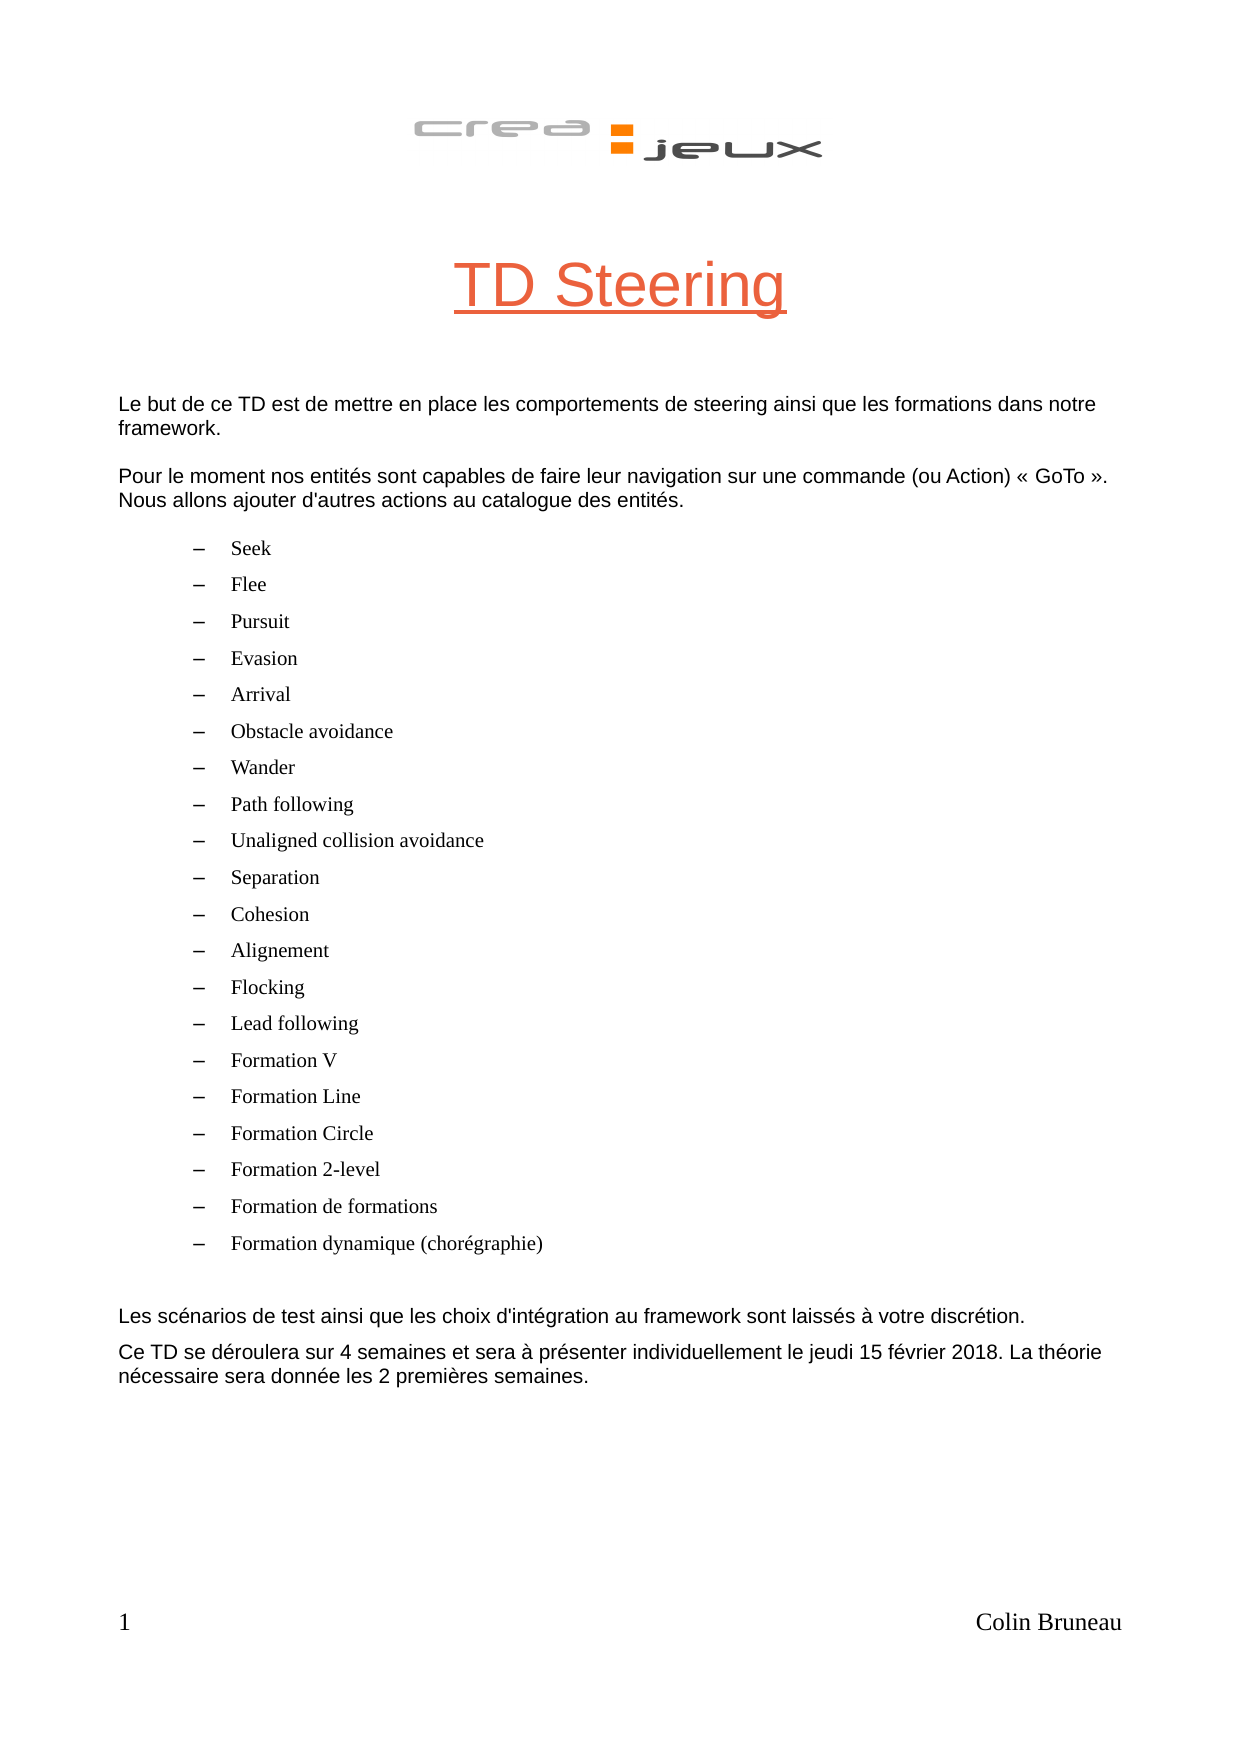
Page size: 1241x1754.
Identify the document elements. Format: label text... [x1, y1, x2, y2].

text Ce TD se déroulera sur 4 semaines et sera à présenter individuellement le jeudi 15 février 2018. La théorie nécessaire sera donnée les 2 premières semaines. [118, 1340, 1122, 1388]
list Flee [193, 572, 1122, 596]
picture [407, 118, 834, 166]
list Pursuit [193, 609, 1122, 633]
text Pour le moment nos entités sont capables de faire leur navigation sur une commande (ou Action) « GoTo ». [118, 464, 1122, 488]
list Path following [193, 792, 1122, 816]
list Cohesion [193, 901, 1122, 926]
list Seek [193, 536, 1122, 560]
list Formation Line [193, 1084, 1122, 1108]
list Alignement [193, 938, 1122, 962]
text TD Steering [118, 248, 1122, 320]
text Nous allons ajouter d'autres actions au catalogue des entités. [118, 488, 1122, 512]
text Les scénarios de test ainsi que les choix d'intégration au framework sont laissés à votre discrétion. [118, 1303, 1122, 1327]
text Le but de ce TD est de mettre en place les comportements de steering ainsi que les formations dans notre framework. [118, 392, 1122, 440]
list Formation Circle [193, 1121, 1122, 1145]
list Formation 2-level [193, 1157, 1122, 1181]
list Evasion [193, 646, 1122, 669]
list Unaligned collision avoidance [193, 828, 1122, 852]
list Obstacle avoidance [193, 719, 1122, 743]
list Separation [193, 865, 1122, 889]
list Arrival [193, 682, 1122, 706]
list Flocking [193, 974, 1122, 999]
list Formation de formations [193, 1194, 1122, 1218]
list Lead following [193, 1011, 1122, 1035]
list Formation dynamique (chorégraphie) [193, 1231, 1122, 1254]
list Formation V [193, 1048, 1122, 1072]
list Wander [193, 755, 1122, 779]
